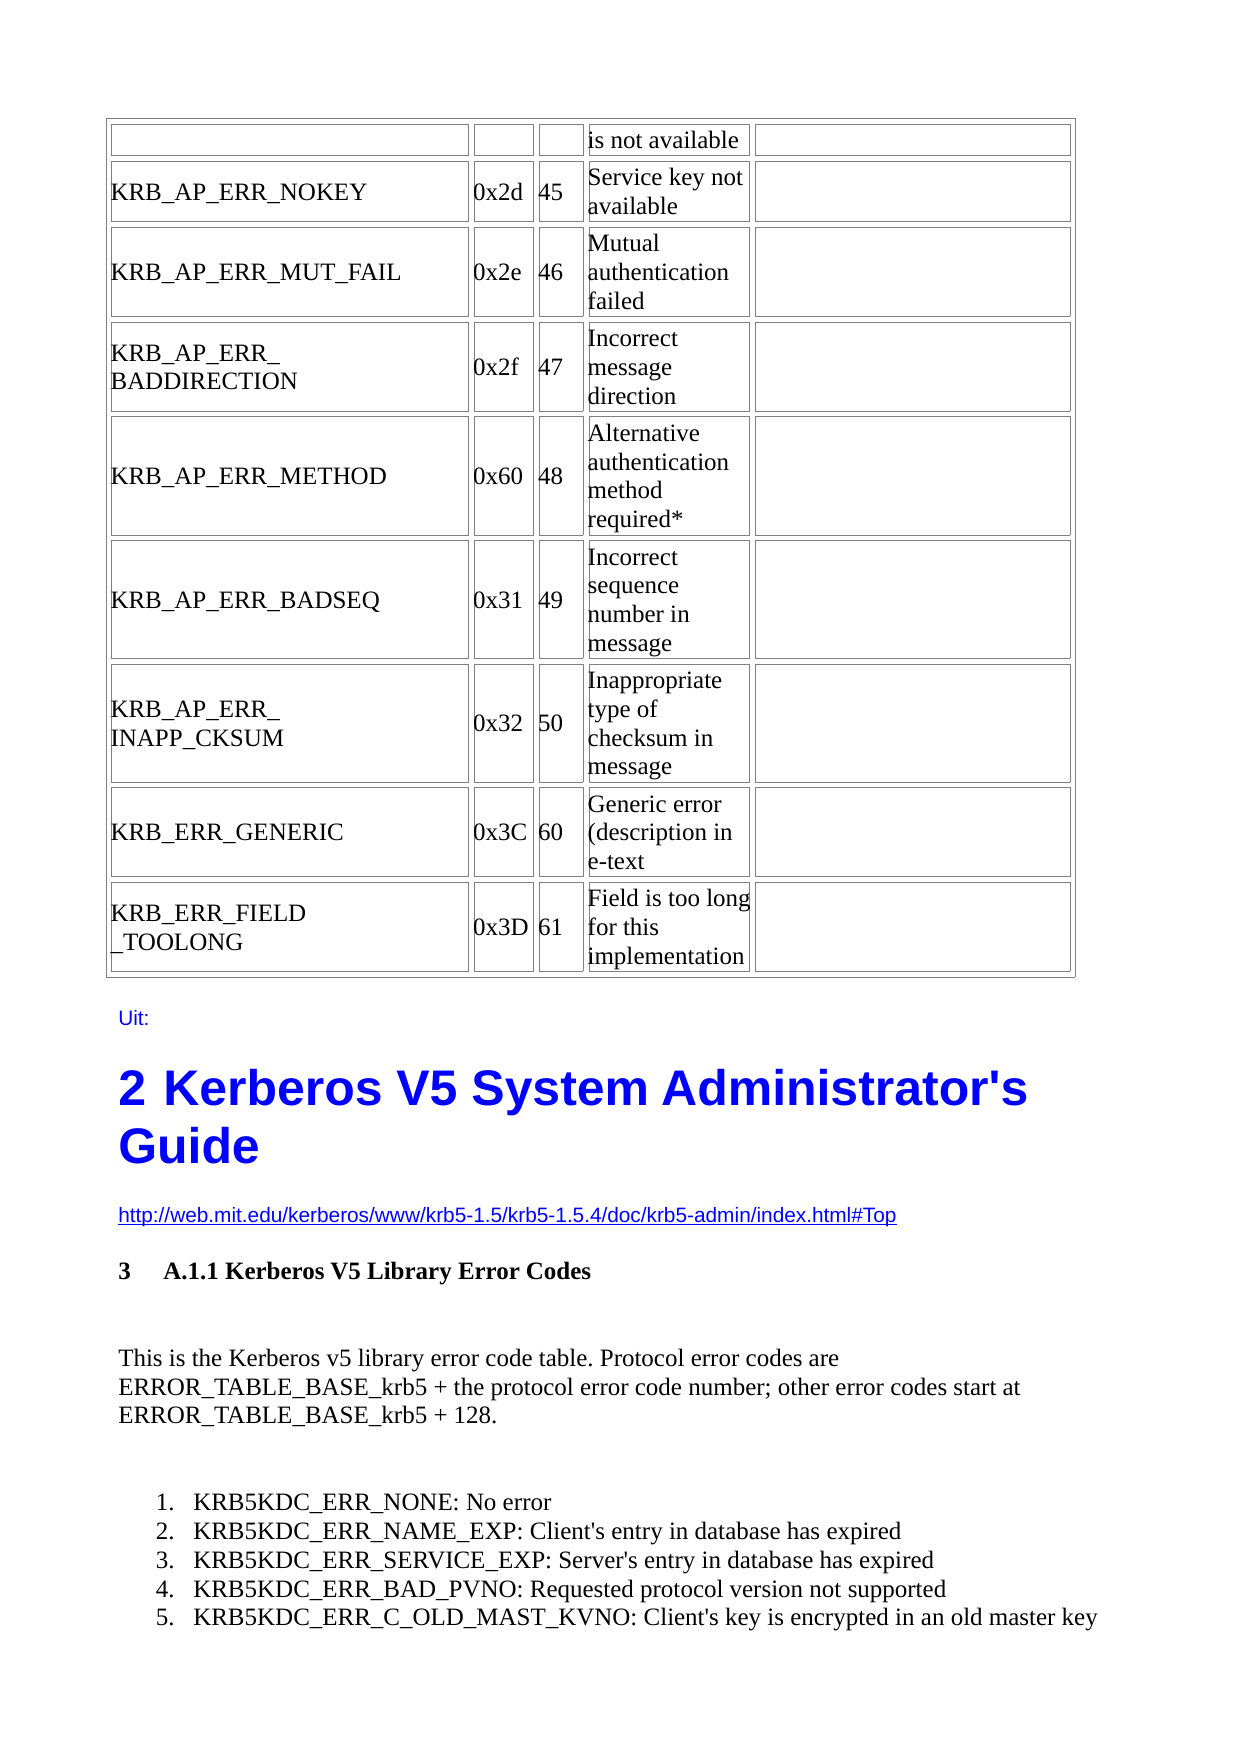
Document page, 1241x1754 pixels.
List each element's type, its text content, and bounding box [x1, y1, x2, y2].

table_cell [756, 125, 1070, 155]
table_cell [756, 665, 1070, 782]
table_cell [756, 228, 1070, 316]
table_cell 45 [536, 155, 586, 221]
table_cell [752, 411, 1072, 534]
table_cell KRB_ERR_FIELD _TOOLONG [109, 876, 471, 971]
table_cell 0x31 [471, 535, 536, 658]
table_cell KRB_AP_ERR_NOKEY [109, 155, 471, 221]
table_cell 0x3C [471, 782, 536, 876]
list KRB5KDC_ERR_C_OLD_MAST_KVNO: Client's key is encrypted in an old master key [156, 1602, 1122, 1631]
table_cell [752, 155, 1072, 221]
table_cell KRB_AP_ERR_METHOD [109, 411, 471, 534]
table_cell 0x2e [471, 221, 536, 316]
table_cell 47 [536, 316, 586, 411]
table_cell Generic error (description in e-text [586, 782, 752, 876]
table_cell KRB_AP_ERR_MUT_FAIL [109, 221, 471, 316]
list KRB5KDC_ERR_NAME_EXP: Client's entry in database has expired [156, 1516, 1122, 1545]
table_cell 0x3D [471, 876, 536, 971]
table_cell [752, 535, 1072, 658]
text http://web.mit.edu/kerberos/www/krb5-1.5/krb5-1.5.4/doc/krb5-admin/index.html#Top [118, 1203, 1122, 1227]
table_cell [756, 417, 1070, 534]
table_cell [756, 541, 1070, 658]
list KRB5KDC_ERR_NONE: No error [156, 1487, 1122, 1516]
table_cell Alternative authentication method required* [586, 411, 752, 534]
table_cell Mutual authentication failed [586, 221, 752, 316]
table_cell [756, 162, 1070, 221]
list KRB5KDC_ERR_SERVICE_EXP: Server's entry in database has expired [156, 1545, 1122, 1574]
table_cell 0x2f [471, 316, 536, 411]
table_cell 61 [536, 876, 586, 971]
table_cell Inappropriate type of checksum in message [586, 658, 752, 782]
table_cell 60 [536, 782, 586, 876]
table_cell Incorrect sequence number in message [586, 535, 752, 658]
table_cell [752, 221, 1072, 316]
table_cell Field is too long for this implementation [586, 876, 752, 971]
table_cell [756, 323, 1070, 411]
text This is the Kerberos v5 library error code table. Protocol error codes are ERROR_TABLE_BASE_krb5 + the protocol error code number; other error codes start at ERROR_TABLE_BASE_krb5 + 128. [118, 1343, 1122, 1429]
table_cell [536, 119, 586, 155]
table_cell 0x32 [471, 658, 536, 782]
table_cell 48 [536, 411, 586, 534]
table_cell 0x60 [471, 411, 536, 534]
table_cell 50 [536, 658, 586, 782]
table_cell KRB_AP_ERR_ INAPP_CKSUM [109, 658, 471, 782]
table_cell [752, 658, 1072, 782]
list Kerberos V5 System Administrator's Guide [118, 1058, 1122, 1173]
table_cell KRB_ERR_GENERIC [109, 782, 471, 876]
table_cell Incorrect message direction [586, 316, 752, 411]
table_cell KRB_AP_ERR_BADSEQ [109, 535, 471, 658]
list A.1.1 Kerberos V5 Library Error Codes [118, 1256, 1122, 1284]
table_cell [752, 119, 1072, 155]
table_cell [756, 883, 1070, 971]
table_cell [752, 316, 1072, 411]
table_cell [471, 119, 536, 155]
table_cell Service key not available [586, 155, 752, 221]
table_cell [109, 119, 471, 155]
table_cell [752, 876, 1072, 971]
table_cell KRB_AP_ERR_ BADDIRECTION [109, 316, 471, 411]
text Uit: [118, 1005, 1122, 1029]
table_cell is not available [586, 119, 752, 155]
list KRB5KDC_ERR_BAD_PVNO: Requested protocol version not supported [156, 1574, 1122, 1602]
table_cell 46 [536, 221, 586, 316]
table_cell [752, 782, 1072, 876]
table_cell 0x2d [471, 155, 536, 221]
table_cell [756, 788, 1070, 876]
table_cell 49 [536, 535, 586, 658]
